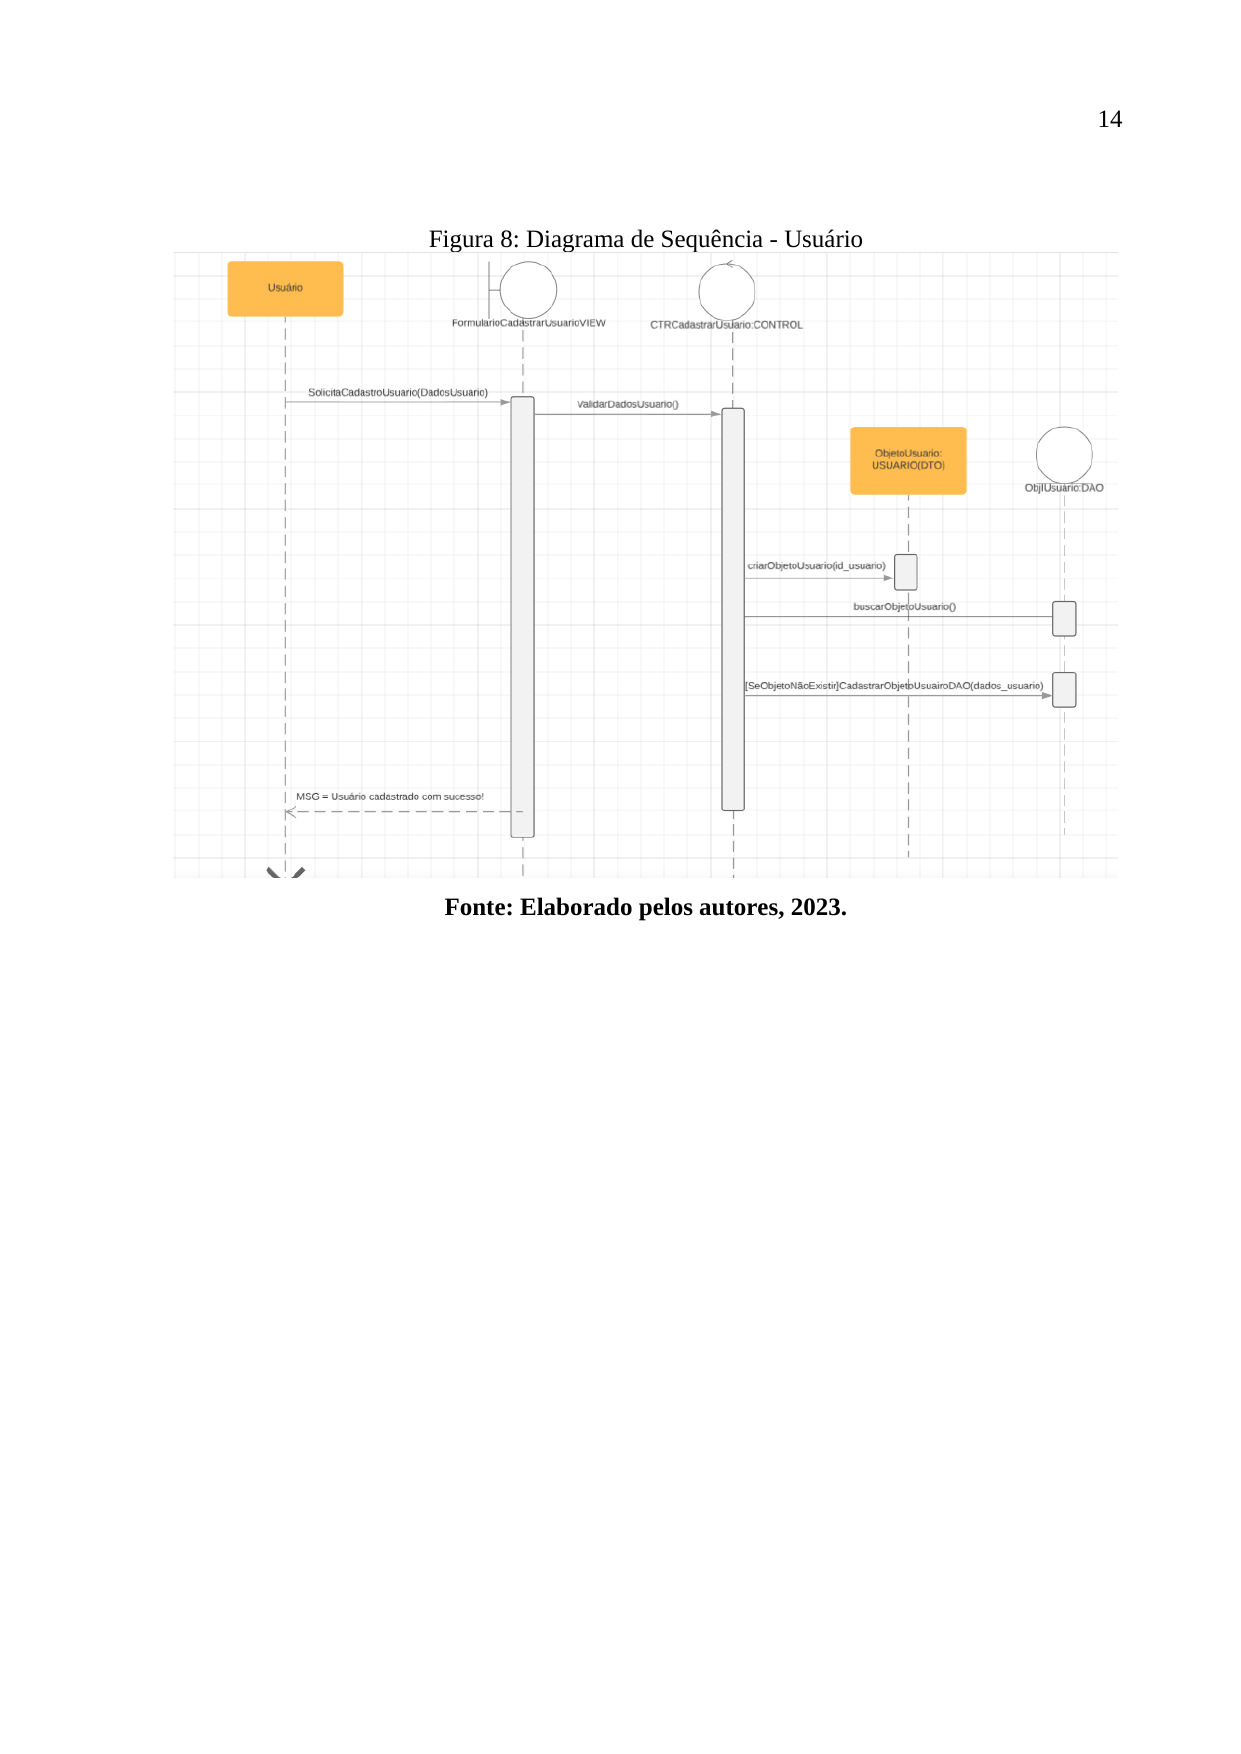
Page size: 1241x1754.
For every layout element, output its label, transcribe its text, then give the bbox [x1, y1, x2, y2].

text Fonte: Elaborado pelos autores, 2023. [173, 878, 1118, 921]
picture [173, 252, 1119, 878]
text Figura 8: Diagrama de Sequência - Usuário [173, 224, 1118, 252]
